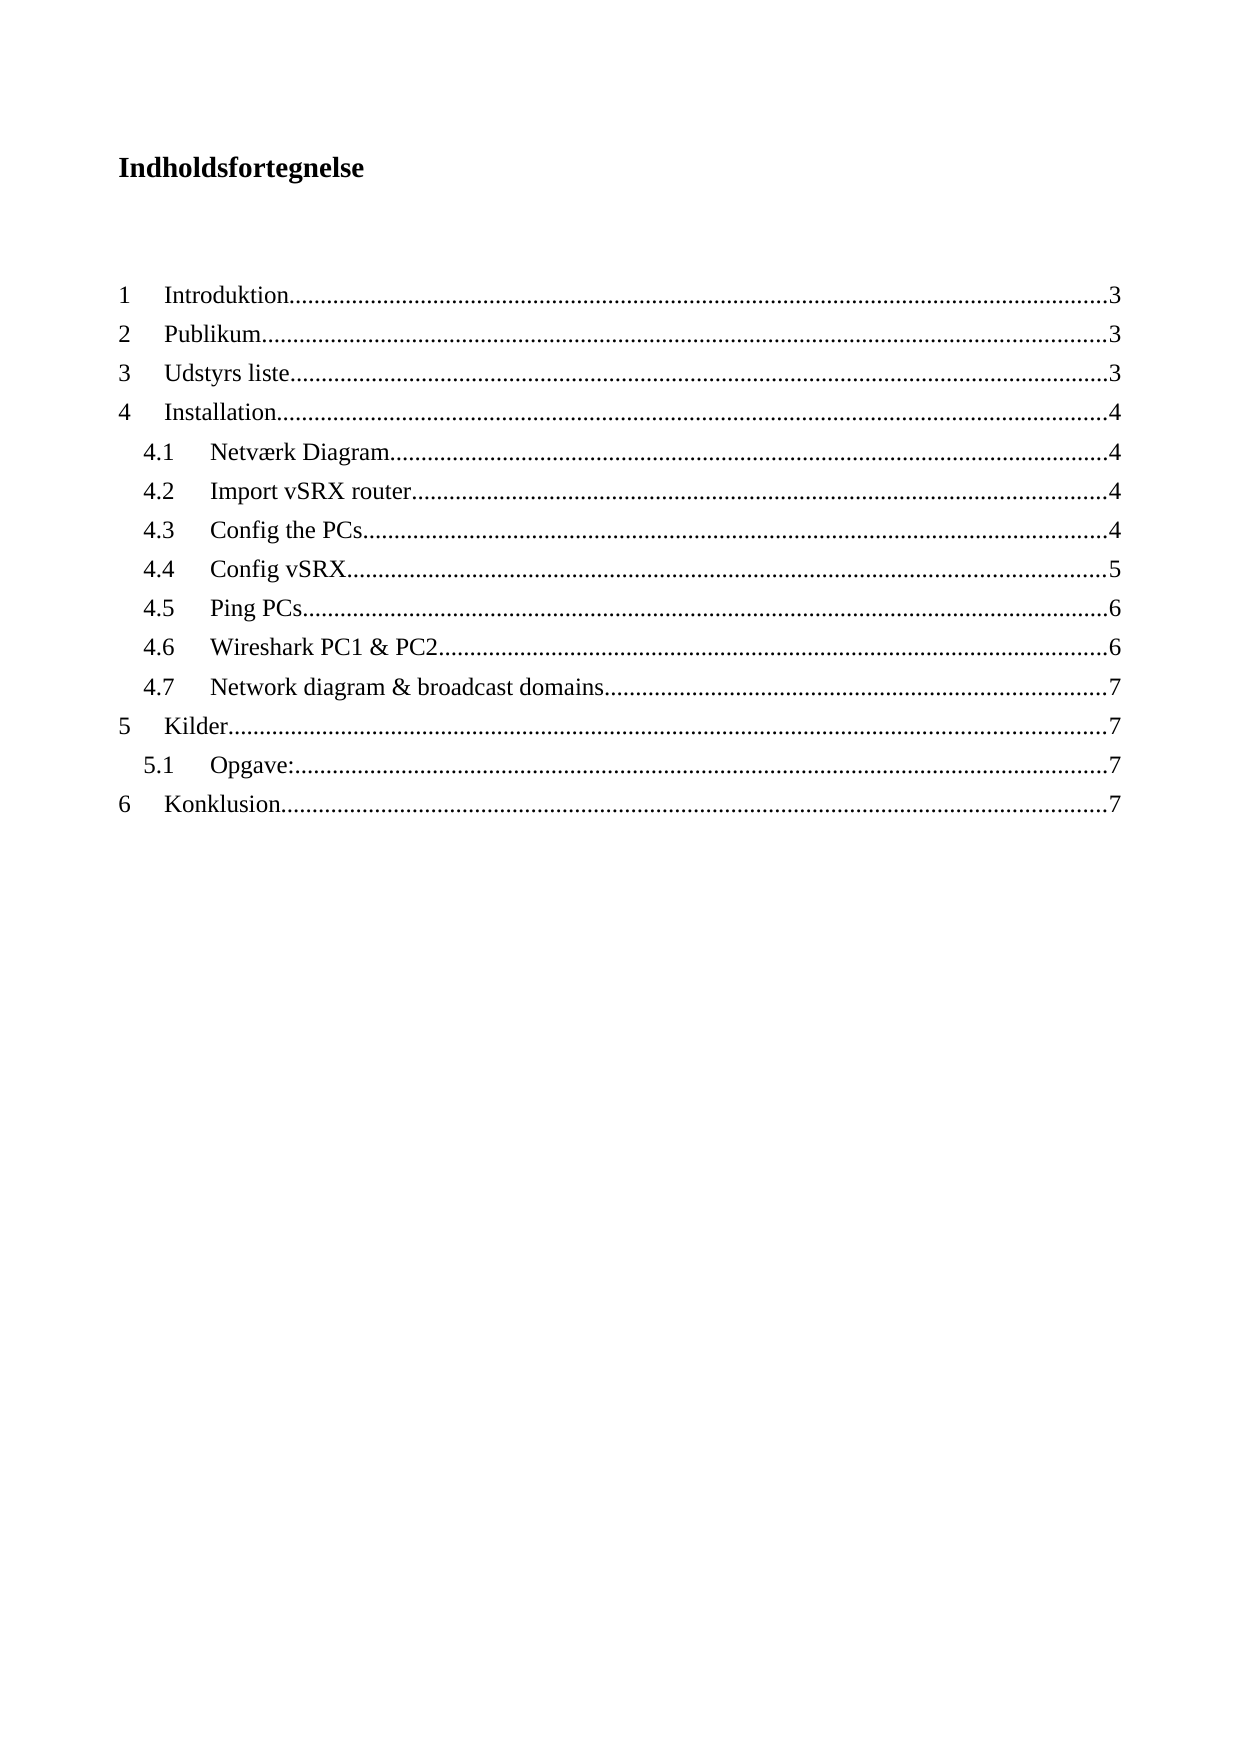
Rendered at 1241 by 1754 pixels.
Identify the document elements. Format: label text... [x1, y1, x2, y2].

text Indholdsfortegnelse [118, 150, 1122, 183]
text 6 Konklusion 7 [118, 789, 1122, 818]
text 4 Installation 4 [118, 397, 1122, 426]
text 4.6 Wireshark PC1 & PC2 6 [143, 632, 1122, 661]
text 4.2 Import vSRX router 4 [143, 476, 1122, 504]
text 4.7 Network diagram & broadcast domains 7 [143, 672, 1122, 700]
text 3 Udstyrs liste 3 [118, 358, 1122, 387]
text 4.1 Netværk Diagram 4 [143, 437, 1122, 465]
text 2 Publikum 3 [118, 319, 1122, 348]
text 1 Introduktion 3 [118, 280, 1122, 309]
text 5 Kilder 7 [118, 711, 1122, 739]
text 4.3 Config the PCs 4 [143, 515, 1122, 544]
text 4.5 Ping PCs 6 [143, 593, 1122, 622]
text 4.4 Config vSRX 5 [143, 554, 1122, 583]
text 5.1 Opgave: 7 [143, 750, 1122, 779]
